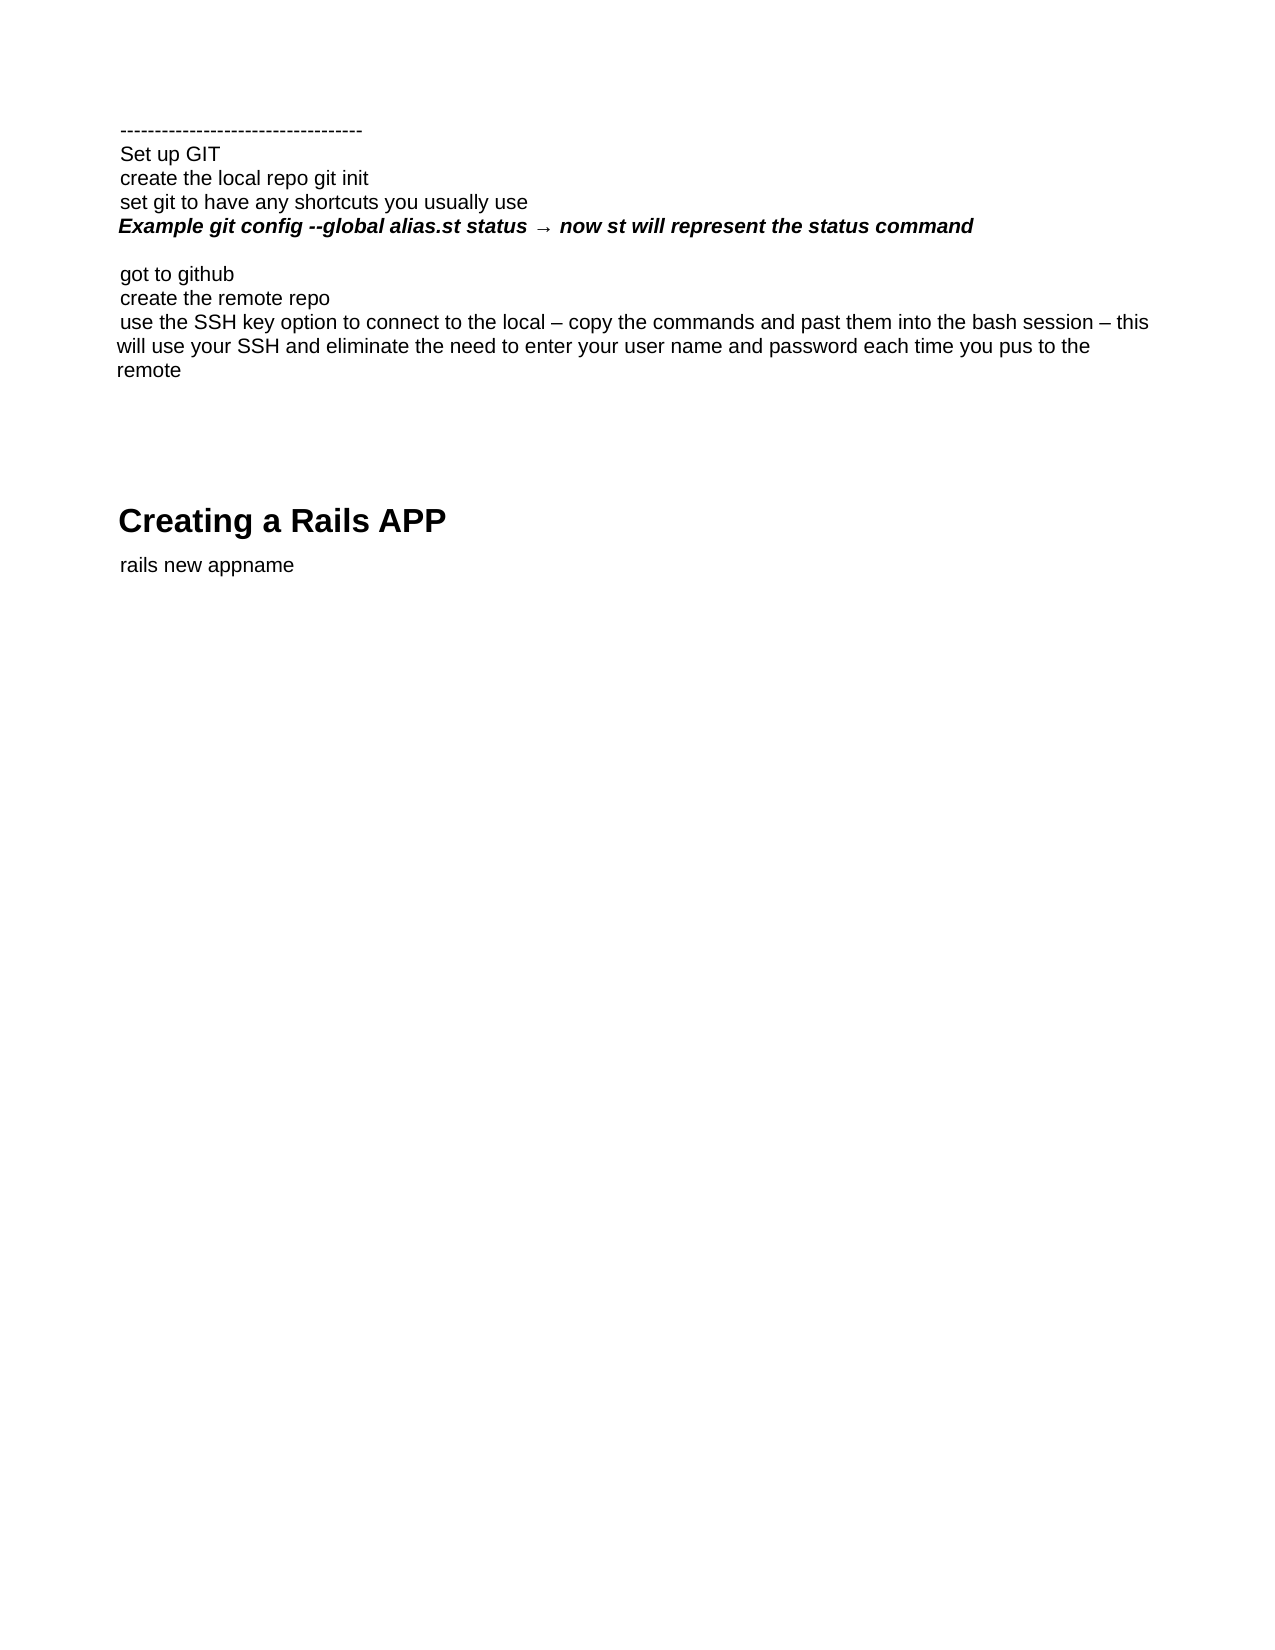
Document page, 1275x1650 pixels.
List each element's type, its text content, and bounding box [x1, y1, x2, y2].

text create the local repo git init [117, 166, 1157, 190]
text got to github [117, 262, 1157, 286]
text set git to have any shortcuts you usually use [117, 190, 1157, 214]
text use the SSH key option to connect to the local – copy the commands and past them into the bash session – this will use your SSH and eliminate the need to enter your user name and password each time you pus to the remote [117, 310, 1157, 382]
text create the remote repo [117, 286, 1157, 310]
text rails new appname [117, 552, 1157, 576]
text ----------------------------------- [117, 118, 1157, 142]
text Example git config --global alias.st status → now st will represent the status command [118, 214, 1157, 238]
subtitle Creating a Rails APP [118, 501, 1157, 540]
text Set up GIT [117, 142, 1157, 166]
